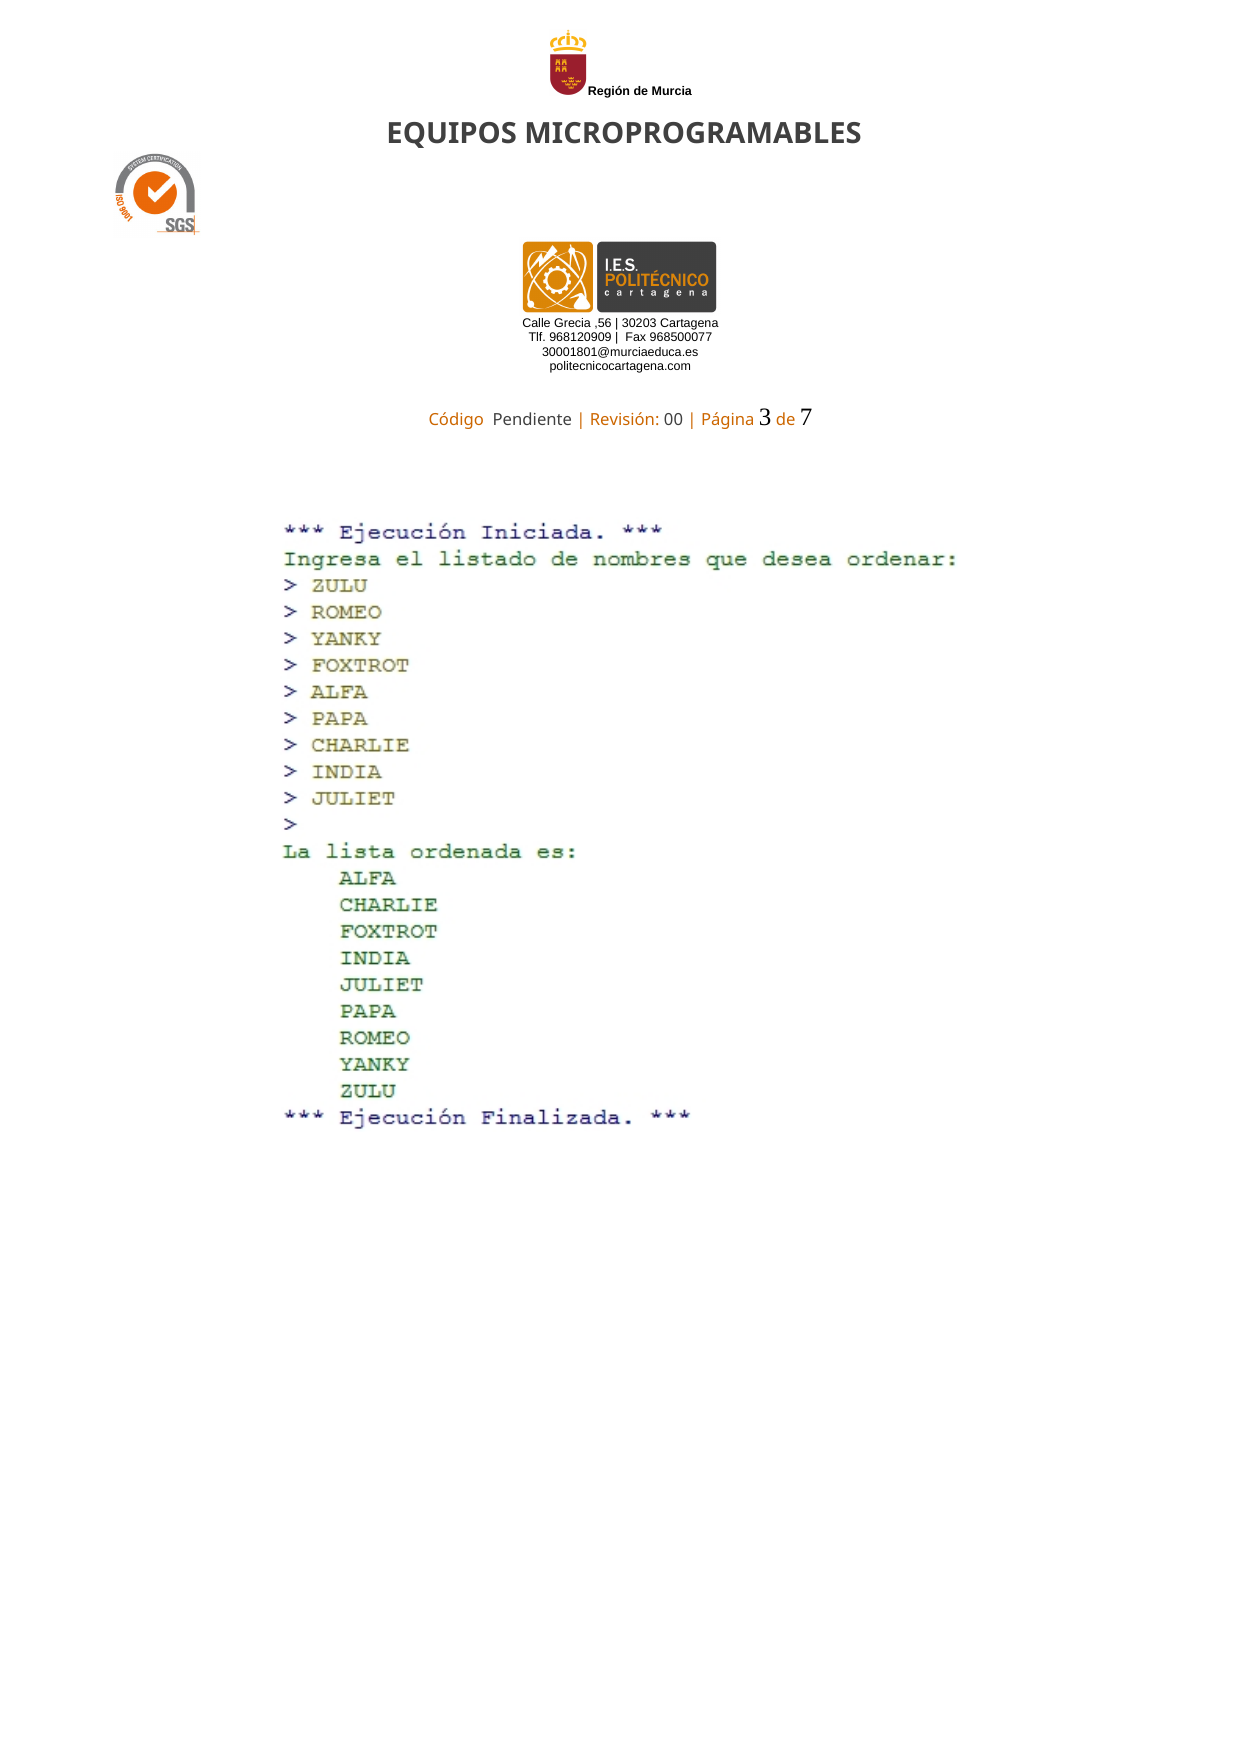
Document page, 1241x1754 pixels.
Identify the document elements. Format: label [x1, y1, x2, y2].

picture [280, 517, 960, 1132]
picture [112, 151, 202, 238]
picture [519, 237, 721, 316]
